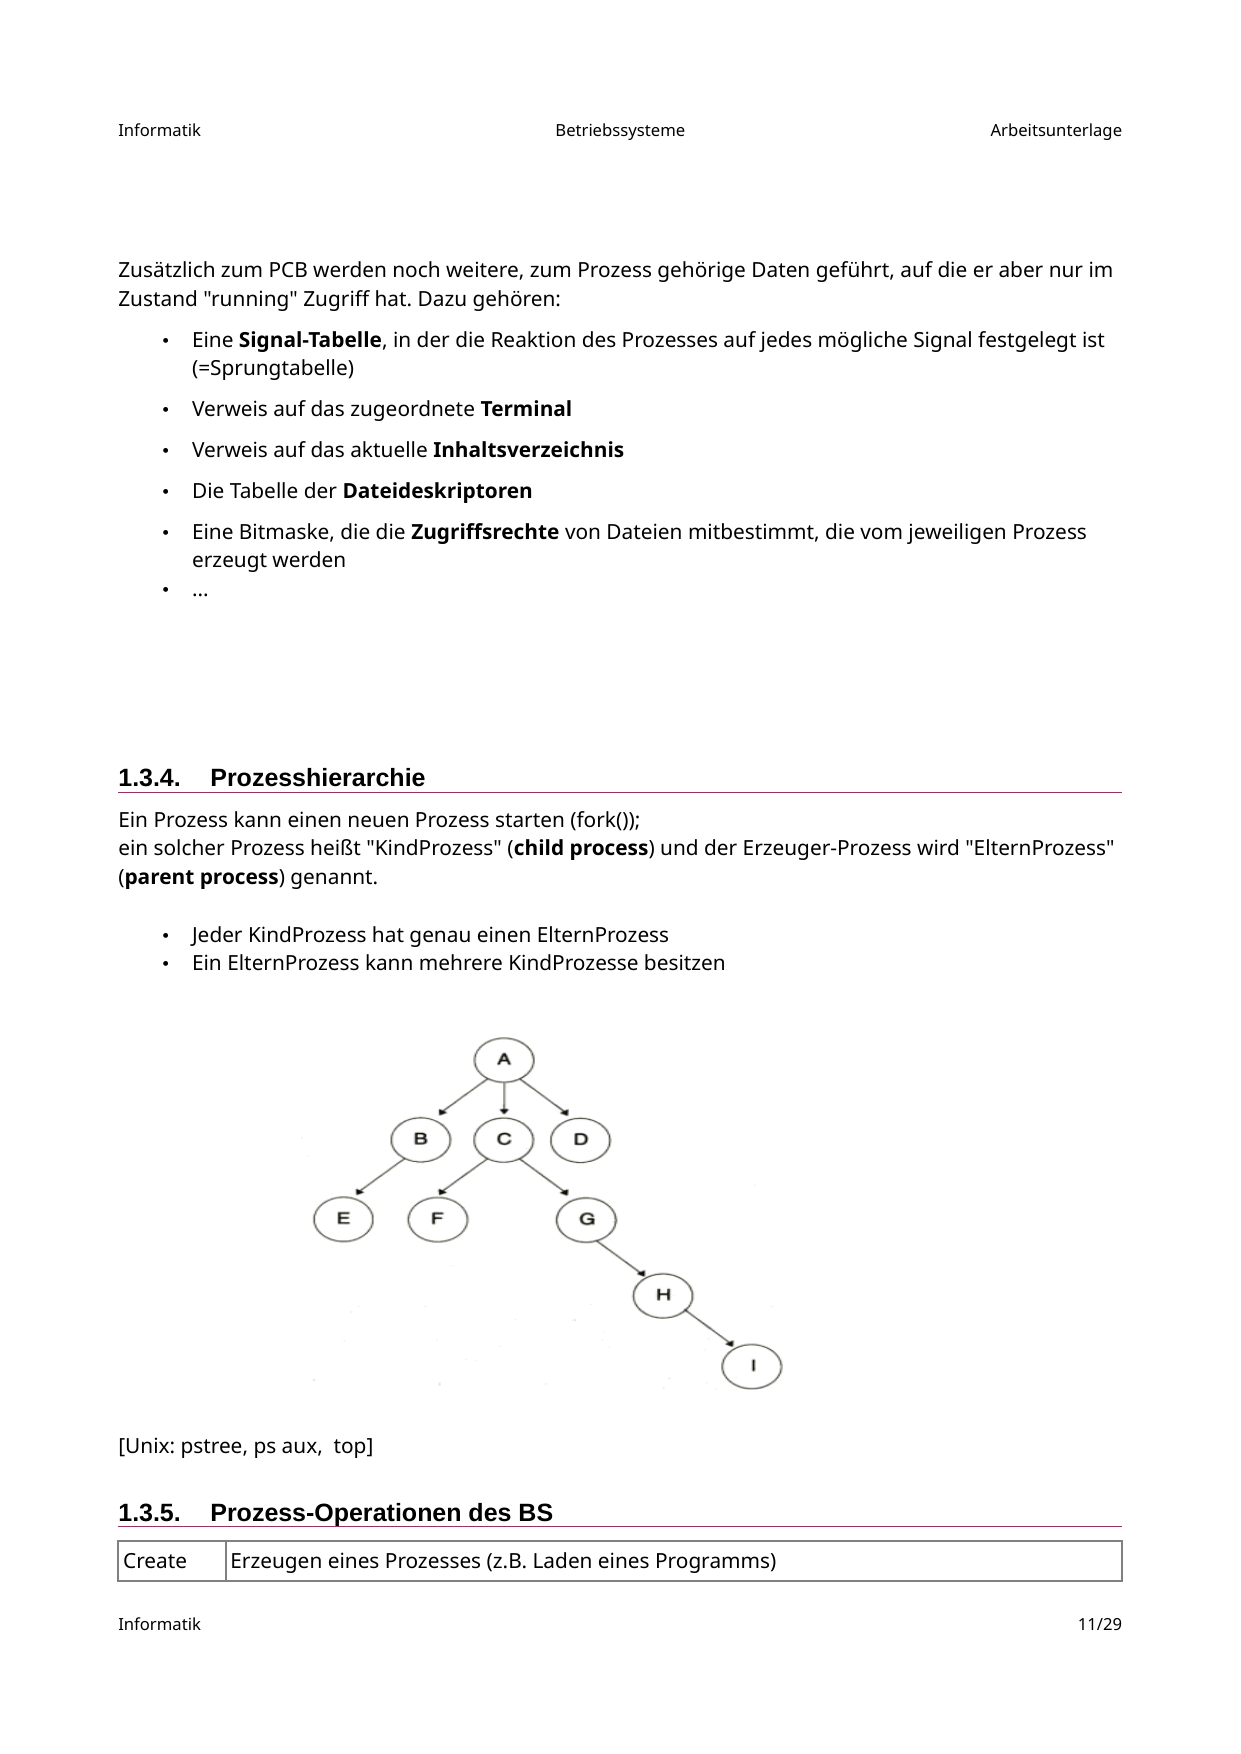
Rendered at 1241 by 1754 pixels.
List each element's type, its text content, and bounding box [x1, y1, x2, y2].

text Zusätzlich zum PCB werden noch weitere, zum Prozess gehörige Daten geführt, auf die er aber nur im Zustand "running" Zugriff hat. Dazu gehören: [118, 170, 1122, 312]
table_header Create [119, 1542, 225, 1580]
list Verweis auf das aktuelle Inhaltsverzeichnis [162, 435, 1122, 464]
subtitle Prozess-Operationen des BS [118, 1497, 1122, 1526]
list ... [162, 574, 1122, 602]
table_header Erzeugen eines Prozesses (z.B. Laden eines Programms) Vergabe einer PID, Anlegen eines PCB in der Prozesstabelle Allokieren des benötigten Speichers Reservieren der benötigten Ressourcen Vergabe einer Priorität [227, 1542, 1121, 1580]
list Ein ElternProzess kann mehrere KindProzesse besitzen [162, 948, 1122, 977]
picture [301, 1033, 800, 1391]
list Eine Signal-Tabelle, in der die Reaktion des Prozesses auf jedes mögliche Signal festgelegt ist (=Sprungtabelle) [162, 325, 1122, 382]
list Verweis auf das zugeordnete Terminal [162, 394, 1122, 423]
list Eine Bitmaske, die die Zugriffsrechte von Dateien mitbestimmt, die vom jeweiligen Prozess erzeugt werden [162, 517, 1122, 574]
subtitle Prozesshierarchie [118, 763, 1122, 792]
list Die Tabelle der Dateideskriptoren [162, 476, 1122, 505]
list Jeder KindProzess hat genau einen ElternProzess [162, 920, 1122, 948]
text [Unix: pstree, ps aux, top] [118, 1432, 1122, 1460]
text Ein Prozess kann einen neuen Prozess starten (fork()); ein solcher Prozess heißt "KindProzess" (child process) und der Erzeuger-Prozess wird "ElternProzess" (parent process) genannt. [118, 805, 1122, 890]
